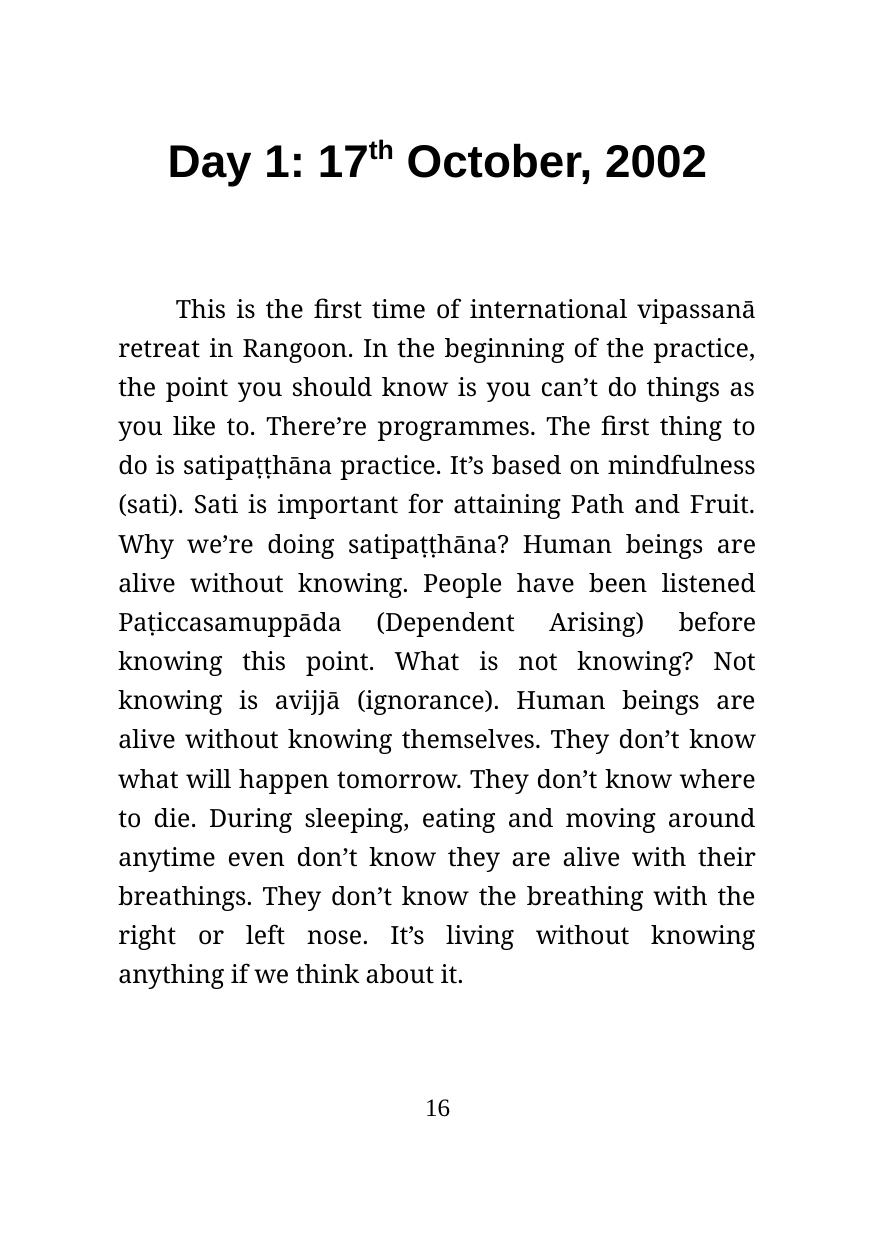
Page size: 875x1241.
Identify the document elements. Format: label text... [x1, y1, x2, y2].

subtitle Day 1: 17th October, 2002 [118, 134, 756, 187]
text This is the first time of international vipassanā retreat in Rangoon. In the beginning of the practice, the point you should know is you can’t do things as you like to. There’re programmes. The first thing to do is satipaṭṭhāna practice. It’s based on mindfulness (sati). Sati is important for attaining Path and Fruit. Why we’re doing satipaṭṭhāna? Human beings are alive without knowing. People have been listened Paṭiccasamuppāda (Dependent Arising) before knowing this point. What is not knowing? Not knowing is avijjā (ignorance). Human beings are alive without knowing themselves. They don’t know what will happen tomorrow. They don’t know where to die. During sleeping, eating and moving around anytime even don’t know they are alive with their breathings. They don’t know the breathing with the right or left nose. It’s living without knowing anything if we think about it. [118, 291, 756, 991]
